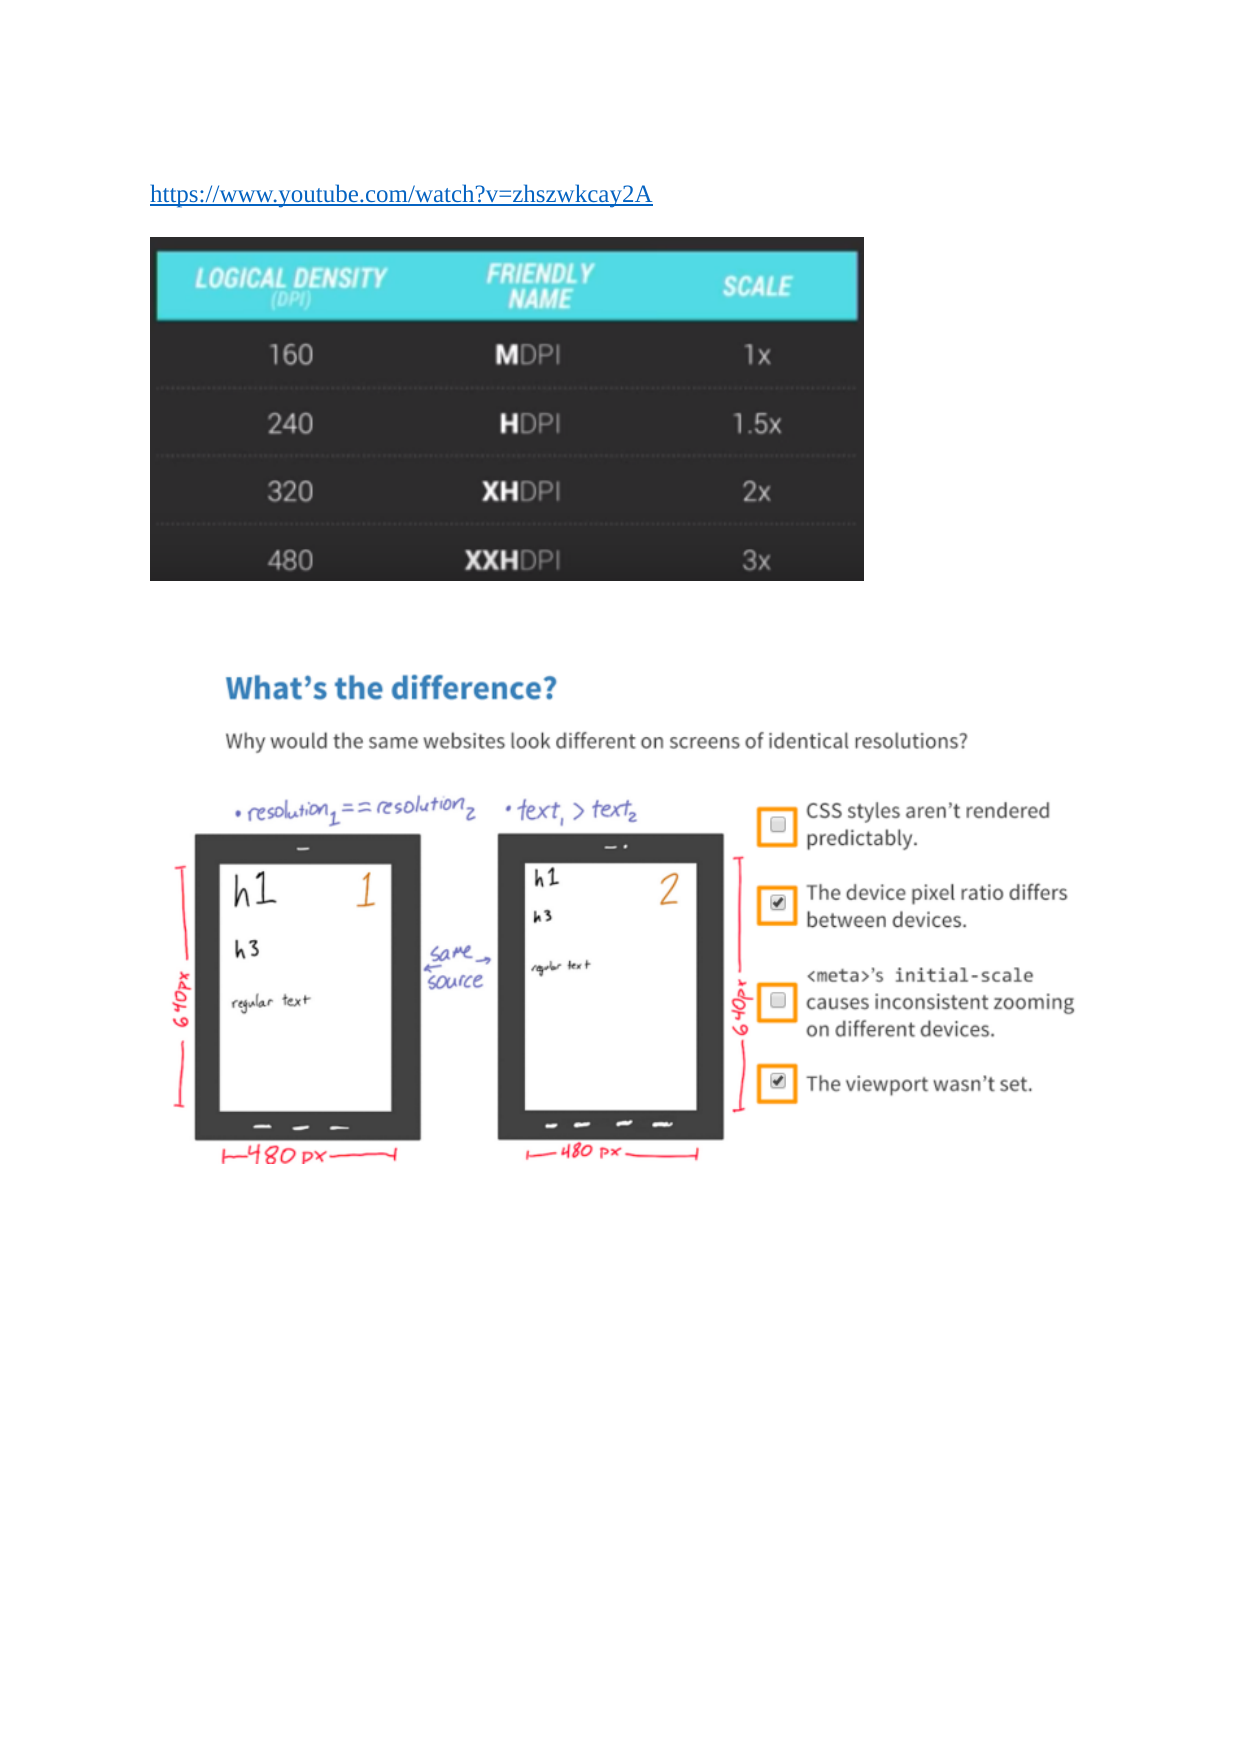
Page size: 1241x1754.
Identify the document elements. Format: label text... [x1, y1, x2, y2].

picture [150, 237, 864, 581]
picture [150, 667, 1091, 1164]
text https://www.youtube.com/watch?v=zhszwkcay2A [150, 179, 1090, 208]
